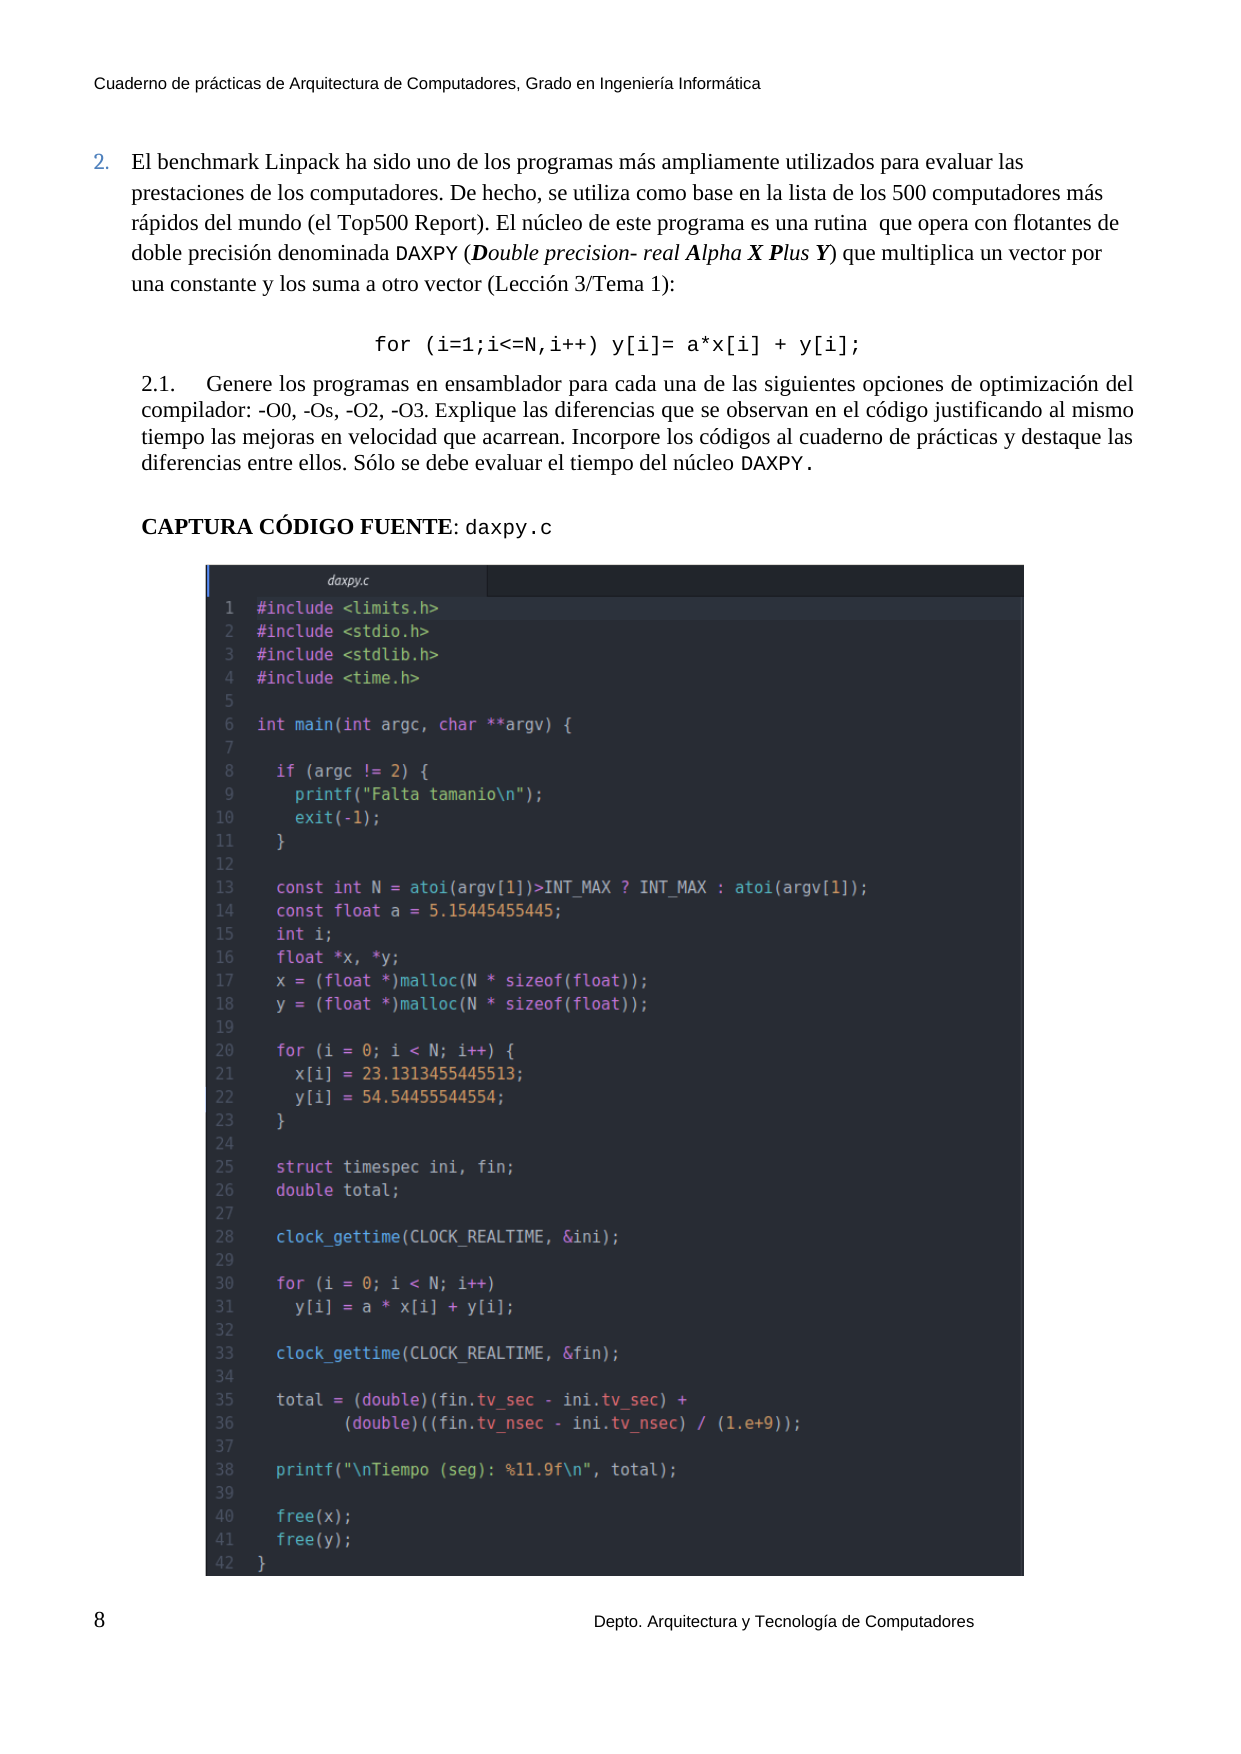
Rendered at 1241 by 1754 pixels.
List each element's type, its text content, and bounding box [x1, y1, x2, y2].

list Genere los programas en ensamblador para cada una de las siguientes opciones de optimización del compilador: -O0, -Os, -O2, -O3. Explique las diferencias que se observan en el código justificando al mismo tiempo las mejoras en velocidad que acarrean. Incorpore los códigos al cuaderno de prácticas y destaque las diferencias entre ellos. Sólo se debe evaluar el tiempo del núcleo DAXPY. [141, 370, 1136, 477]
list El benchmark Linpack ha sido uno de los programas más ampliamente utilizados para evaluar las prestaciones de los computadores. De hecho, se utiliza como base en la lista de los 500 computadores más rápidos del mundo (el Top500 Report). El núcleo de este programa es una rutina que opera con flotantes de doble precisión denominada DAXPY (Double precision- real Alpha X Plus Y) que multiplica un vector por una constante y los suma a otro vector (Lección 3/Tema 1): [94, 148, 1136, 297]
picture [205, 564, 1024, 1576]
list for (i=1;i<=N,i++) y[i]= a*x[i] + y[i]; [100, 334, 1136, 358]
text CAPTURA CÓDIGO FUENTE: daxpy.c [141, 513, 1136, 541]
